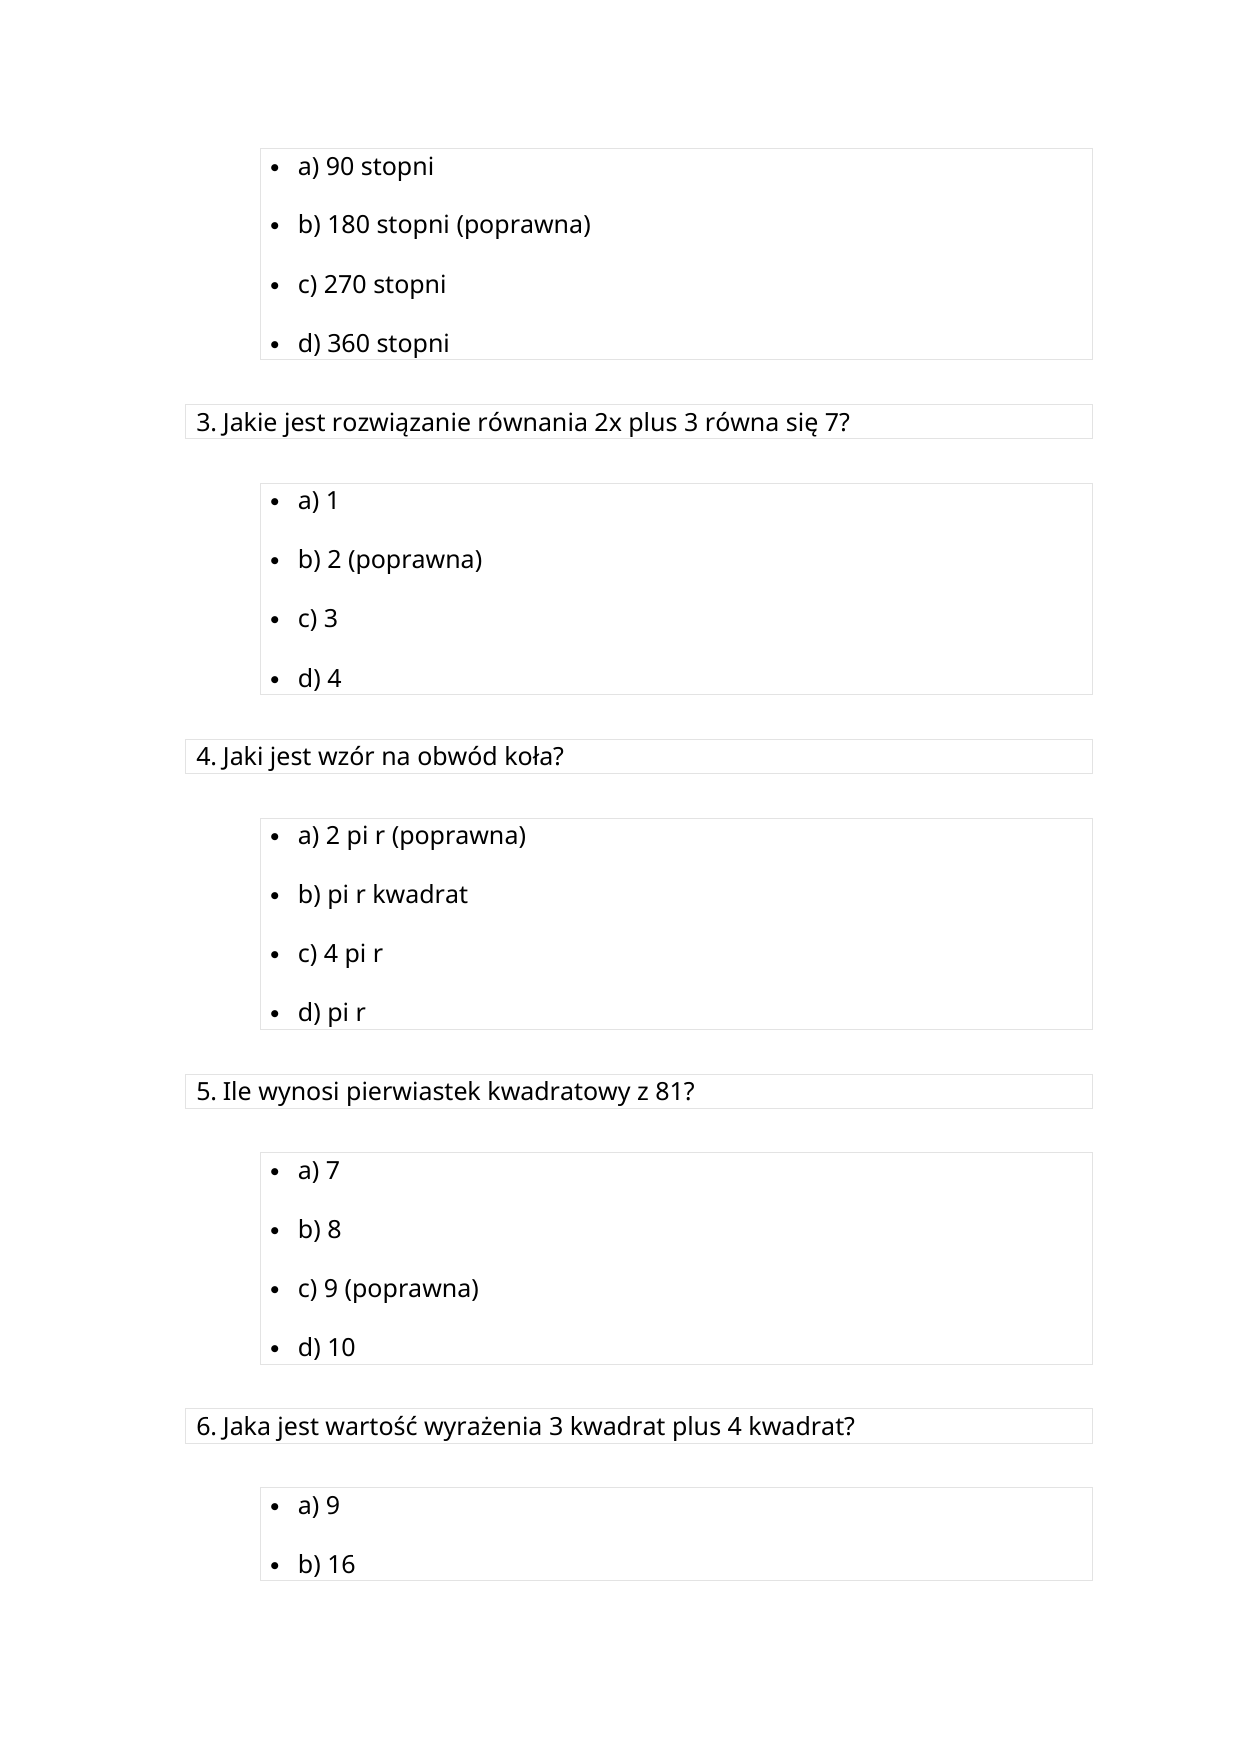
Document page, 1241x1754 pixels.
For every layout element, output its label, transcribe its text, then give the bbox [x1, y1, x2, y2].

list d) 360 stopni [261, 325, 1092, 359]
list Ile wynosi pierwiastek kwadratowy z 81? [186, 1075, 1092, 1108]
list a) 90 stopni [261, 149, 1092, 182]
list b) 2 (poprawna) [261, 542, 1092, 576]
list c) 3 [261, 601, 1092, 635]
list b) 180 stopni (poprawna) [261, 207, 1092, 241]
list d) pi r [261, 994, 1092, 1029]
list Jaka jest wartość wyrażenia 3 kwadrat plus 4 kwadrat? [186, 1409, 1092, 1443]
list Jaki jest wzór na obwód koła? [186, 740, 1092, 773]
list c) 9 (poprawna) [261, 1270, 1092, 1305]
list b) pi r kwadrat [261, 876, 1092, 911]
list a) 1 [261, 484, 1092, 517]
list a) 7 [261, 1153, 1092, 1187]
list a) 2 pi r (poprawna) [261, 819, 1092, 852]
list a) 9 [261, 1488, 1092, 1522]
list c) 4 pi r [261, 936, 1092, 970]
list Jakie jest rozwiązanie równania 2x plus 3 równa się 7? [186, 405, 1092, 438]
list d) 10 [261, 1329, 1092, 1364]
list b) 16 [261, 1546, 1092, 1580]
list d) 4 [261, 660, 1092, 694]
list b) 8 [261, 1211, 1092, 1246]
list c) 270 stopni [261, 266, 1092, 300]
